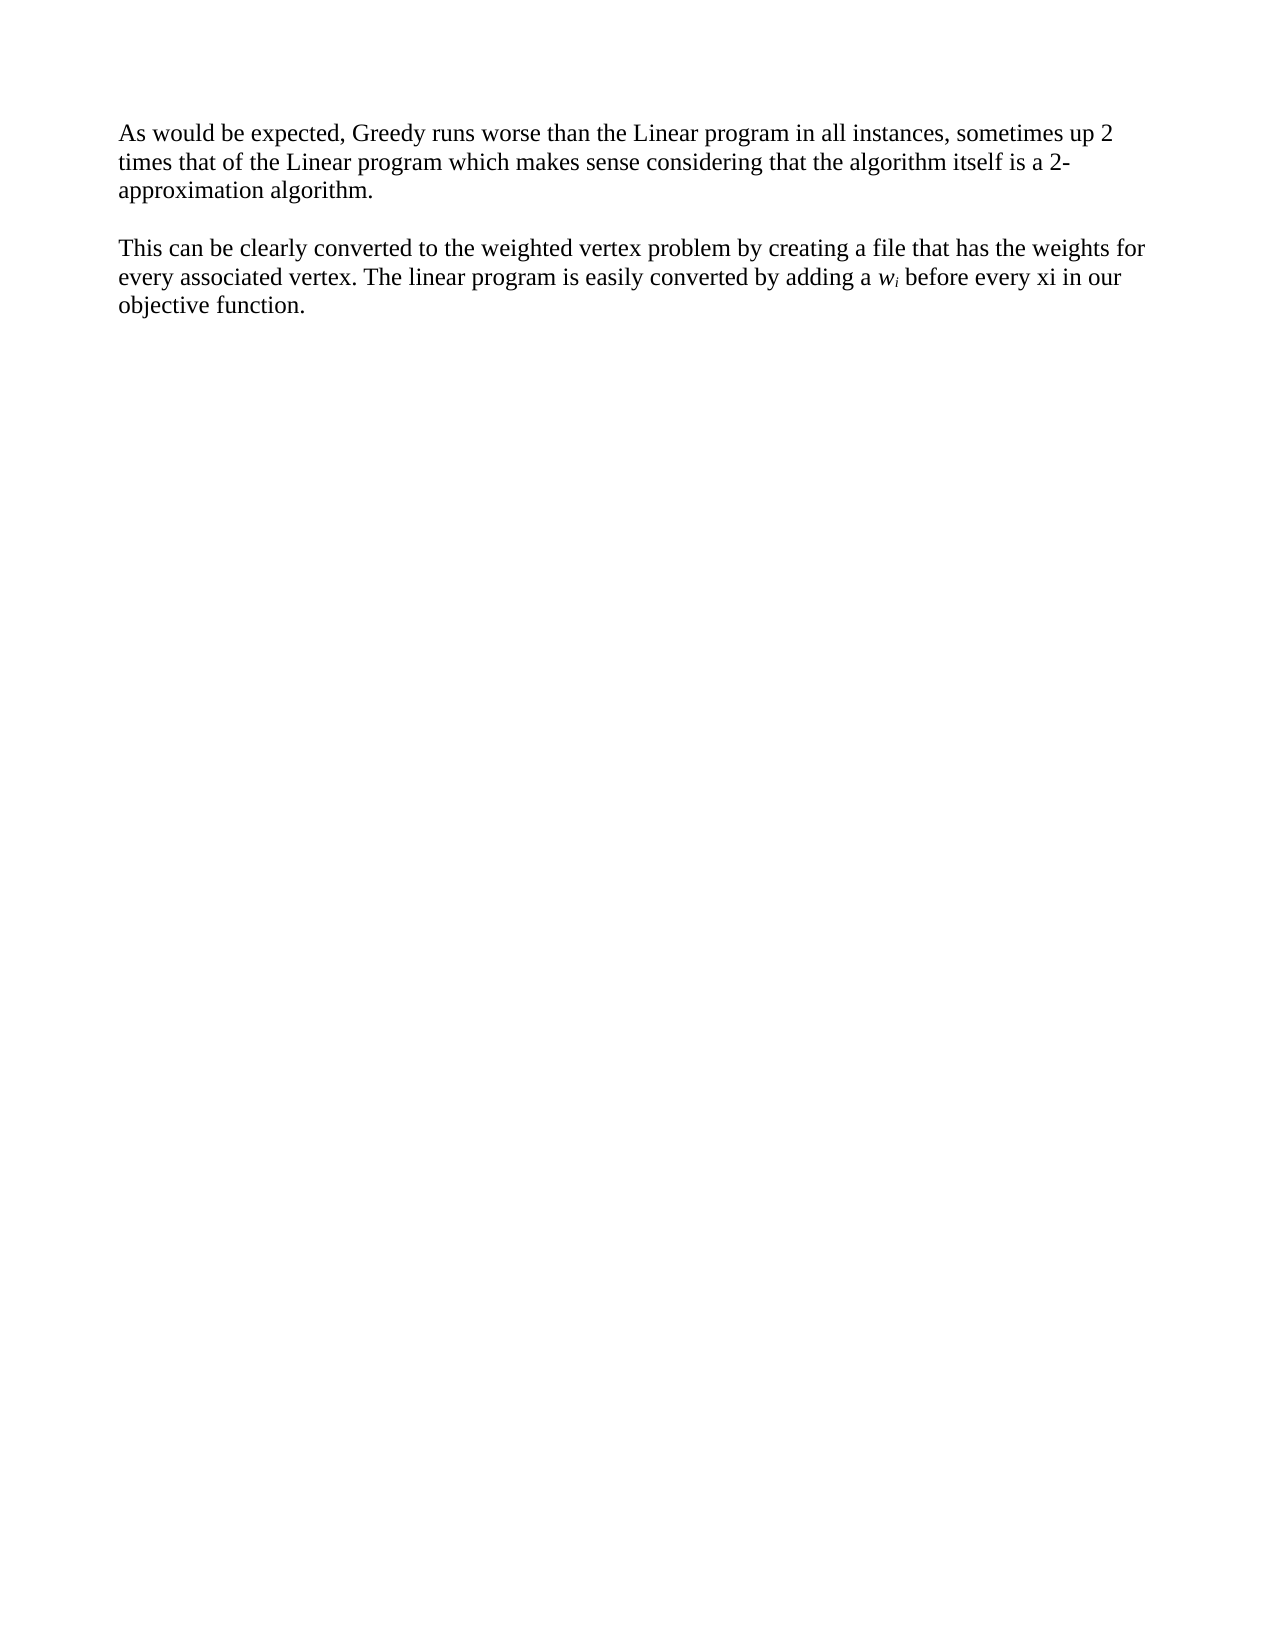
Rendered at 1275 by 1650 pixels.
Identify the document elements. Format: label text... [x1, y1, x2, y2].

text As would be expected, Greedy runs worse than the Linear program in all instances, sometimes up 2 times that of the Linear program which makes sense considering that the algorithm itself is a 2-approximation algorithm. [118, 118, 1157, 204]
text This can be clearly converted to the weighted vertex problem by creating a file that has the weights for every associated vertex. The linear program is easily converted by adding a wi before every xi in our objective function. [118, 233, 1157, 319]
